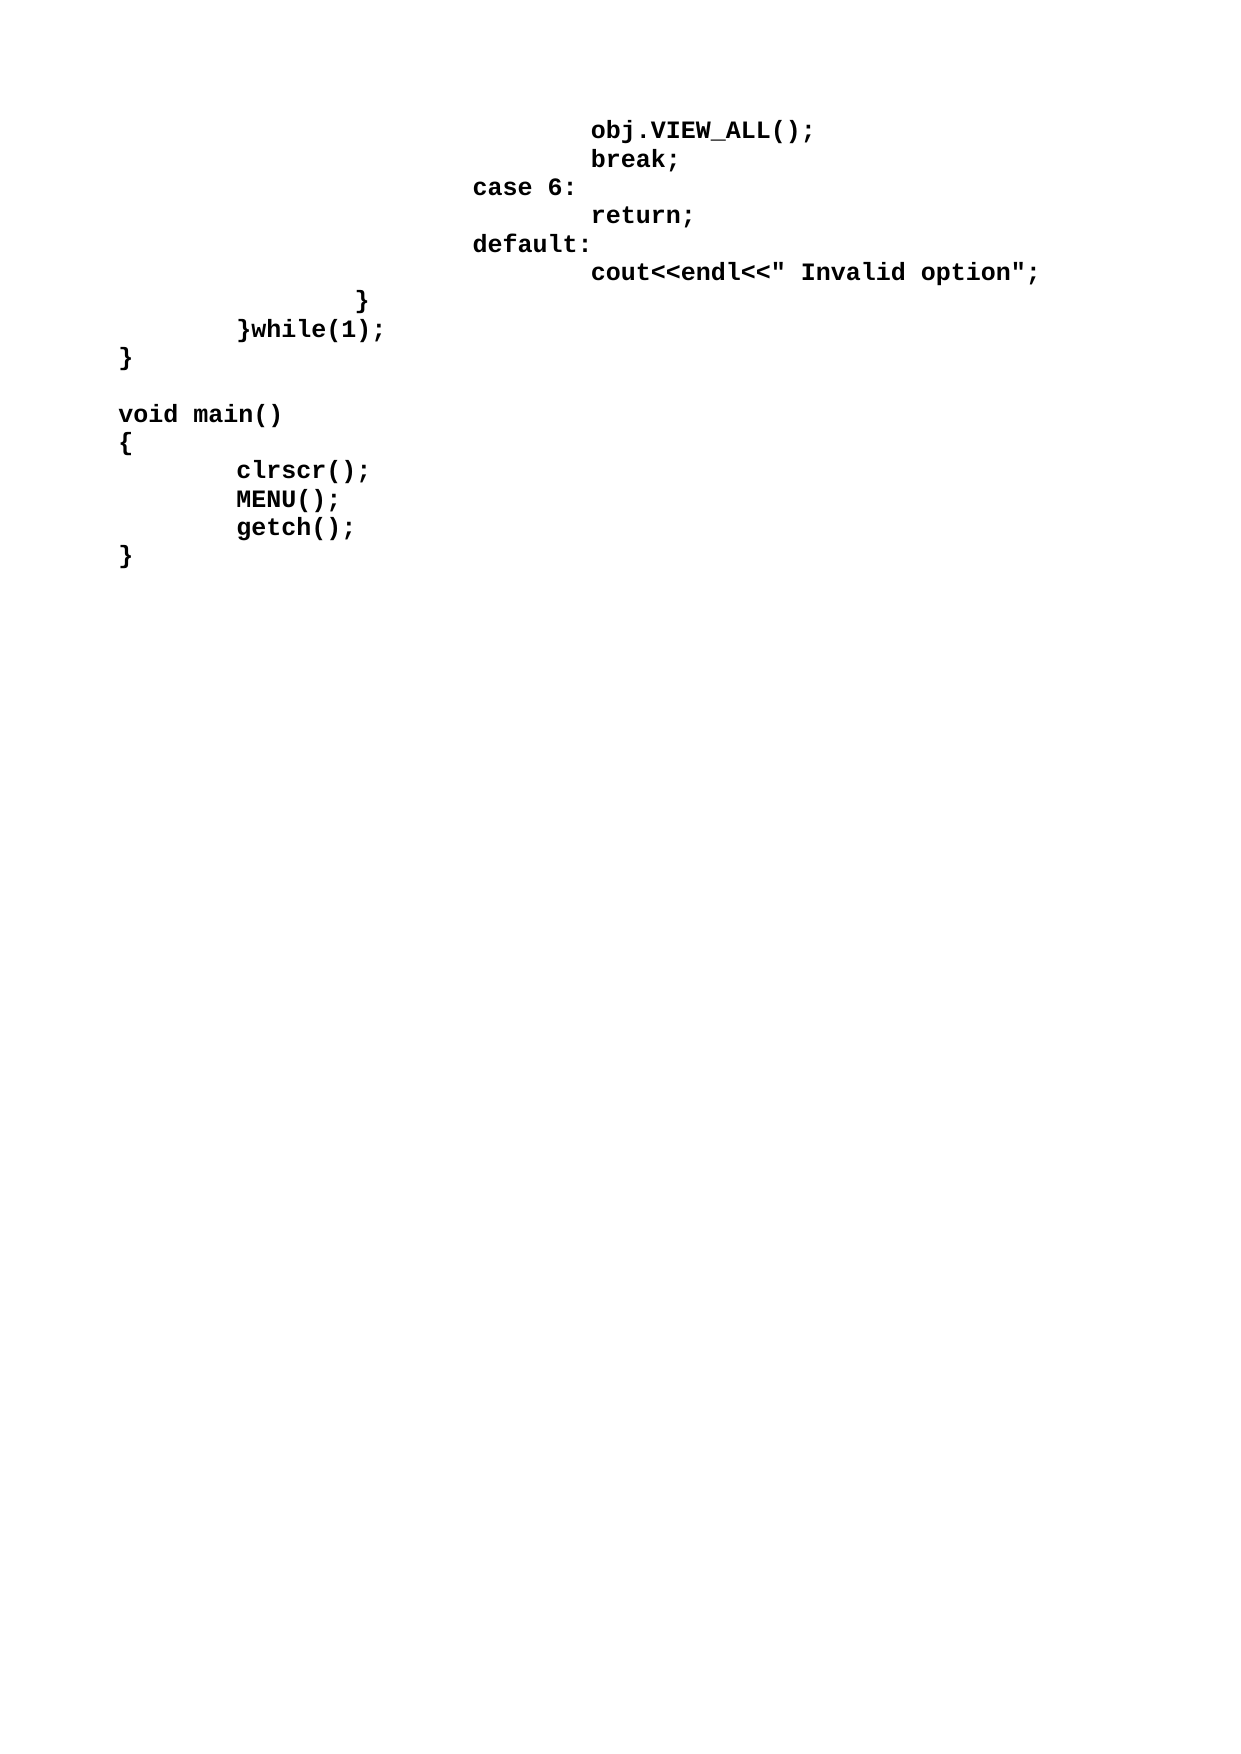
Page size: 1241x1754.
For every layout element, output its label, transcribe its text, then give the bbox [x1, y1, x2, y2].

text break; [118, 146, 1122, 175]
text getch(); [118, 514, 1122, 543]
text default: [118, 231, 1122, 260]
text MENU(); [118, 486, 1122, 514]
text return; [118, 203, 1122, 231]
text } [118, 543, 1122, 571]
text }while(1); [118, 316, 1122, 345]
text case 6: [118, 175, 1122, 203]
text obj.VIEW_ALL(); [118, 118, 1122, 146]
text } [118, 345, 1122, 373]
text void main() [118, 401, 1122, 429]
text clrscr(); [118, 458, 1122, 486]
text } [118, 288, 1122, 316]
text { [118, 429, 1122, 458]
text cout<<endl<<" Invalid option"; [118, 260, 1122, 288]
